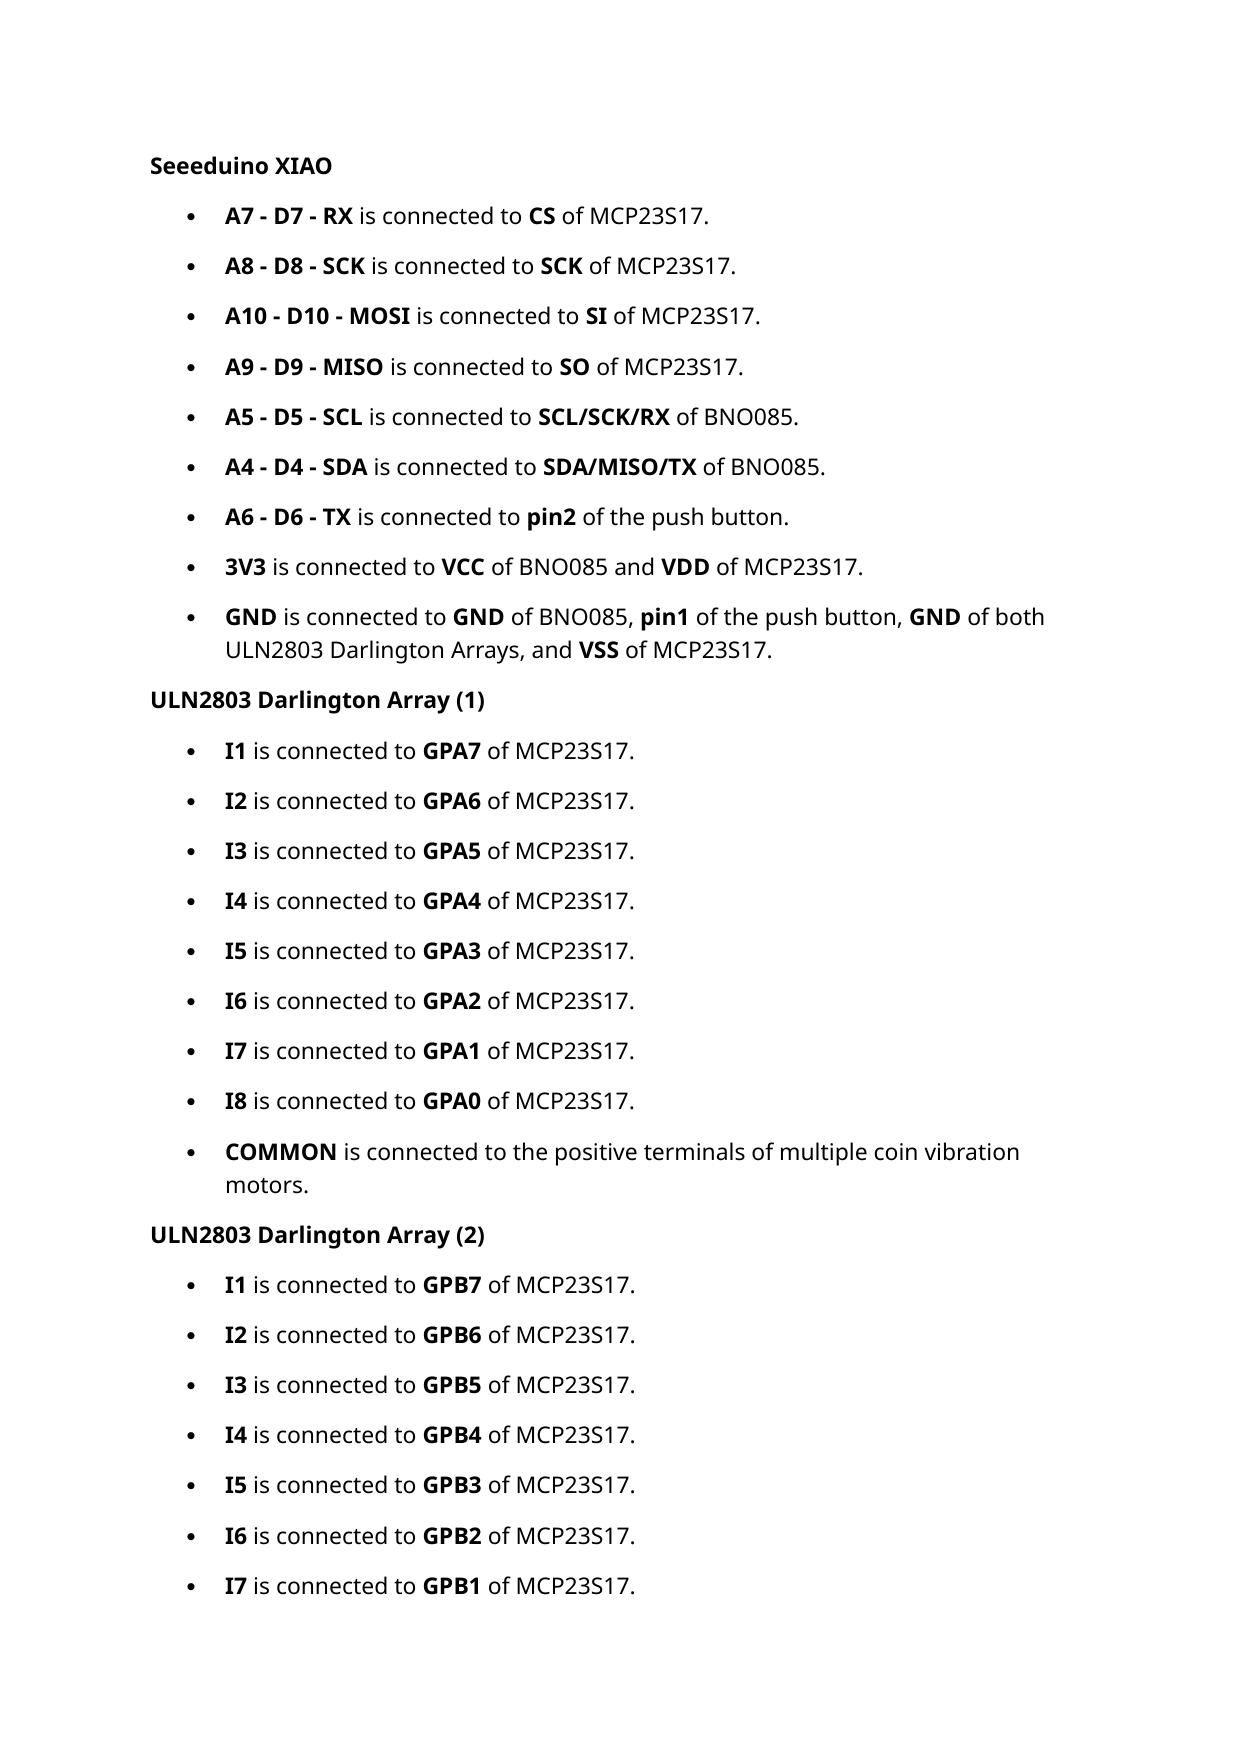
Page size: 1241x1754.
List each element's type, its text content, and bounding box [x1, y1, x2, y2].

list I3 is connected to GPB5 of MCP23S17. [187, 1369, 1090, 1401]
list A7 - D7 - RX is connected to CS of MCP23S17. [187, 200, 1090, 231]
list I1 is connected to GPA7 of MCP23S17. [187, 734, 1090, 766]
list A8 - D8 - SCK is connected to SCK of MCP23S17. [187, 250, 1090, 281]
list A6 - D6 - TX is connected to pin2 of the push button. [187, 501, 1090, 532]
text Seeeduino XIAO [150, 150, 1090, 181]
list I2 is connected to GPA6 of MCP23S17. [187, 785, 1090, 816]
list A10 - D10 - MOSI is connected to SI of MCP23S17. [187, 300, 1090, 332]
text ULN2803 Darlington Array (1) [150, 684, 1090, 716]
list COMMON is connected to the positive terminals of multiple coin vibration motors. [187, 1135, 1090, 1200]
list I1 is connected to GPB7 of MCP23S17. [187, 1269, 1090, 1300]
list I7 is connected to GPB1 of MCP23S17. [187, 1570, 1090, 1601]
list A9 - D9 - MISO is connected to SO of MCP23S17. [187, 350, 1090, 382]
list 3V3 is connected to VCC of BNO085 and VDD of MCP23S17. [187, 551, 1090, 582]
list I2 is connected to GPB6 of MCP23S17. [187, 1319, 1090, 1350]
list I5 is connected to GPB3 of MCP23S17. [187, 1469, 1090, 1501]
list I4 is connected to GPA4 of MCP23S17. [187, 885, 1090, 916]
list GND is connected to GND of BNO085, pin1 of the push button, GND of both ULN2803 Darlington Arrays, and VSS of MCP23S17. [187, 601, 1090, 666]
list I3 is connected to GPA5 of MCP23S17. [187, 835, 1090, 866]
text ULN2803 Darlington Array (2) [150, 1219, 1090, 1250]
list I5 is connected to GPA3 of MCP23S17. [187, 935, 1090, 966]
list I6 is connected to GPB2 of MCP23S17. [187, 1519, 1090, 1551]
list A4 - D4 - SDA is connected to SDA/MISO/TX of BNO085. [187, 451, 1090, 482]
list A5 - D5 - SCL is connected to SCL/SCK/RX of BNO085. [187, 401, 1090, 432]
list I7 is connected to GPA1 of MCP23S17. [187, 1035, 1090, 1066]
list I8 is connected to GPA0 of MCP23S17. [187, 1085, 1090, 1117]
list I6 is connected to GPA2 of MCP23S17. [187, 985, 1090, 1016]
list I4 is connected to GPB4 of MCP23S17. [187, 1419, 1090, 1451]
